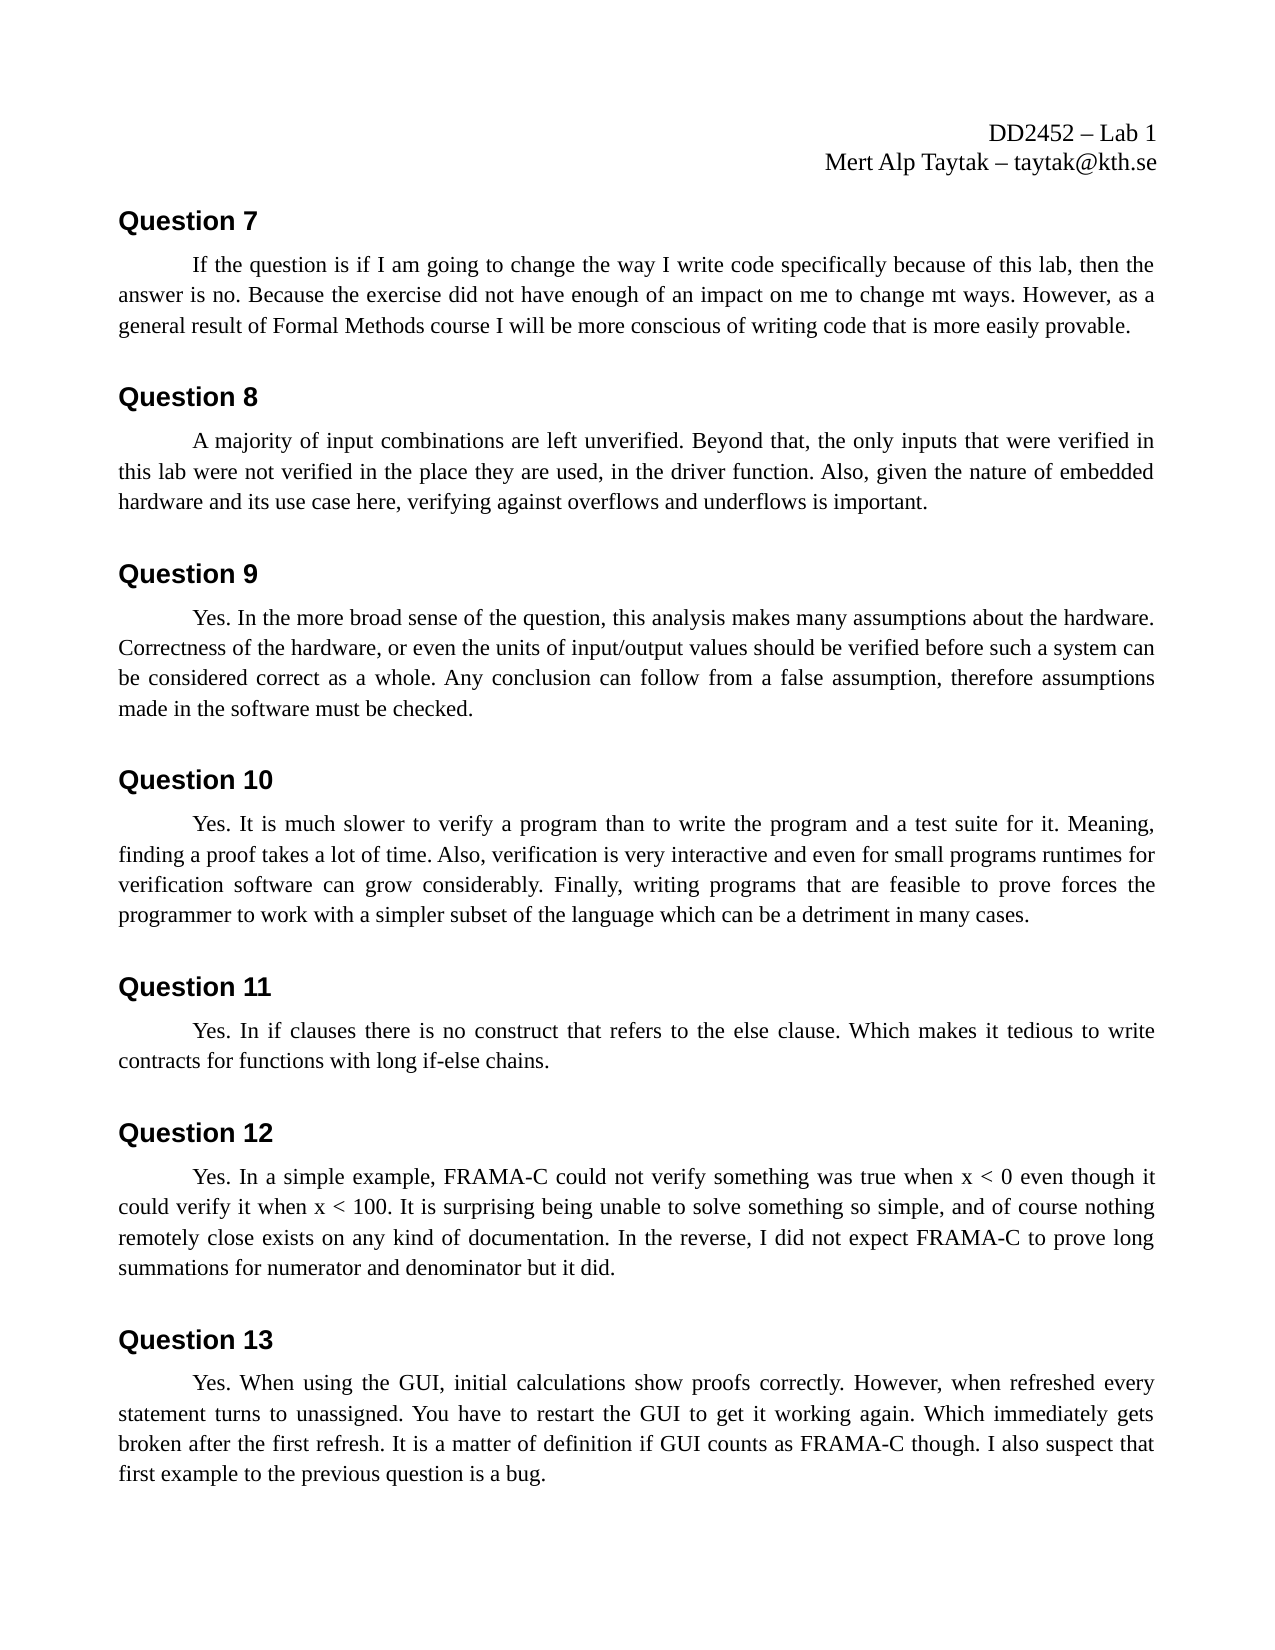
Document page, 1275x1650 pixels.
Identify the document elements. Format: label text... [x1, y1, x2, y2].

text Yes. It is much slower to verify a program than to write the program and a test suite for it. Meaning, finding a proof takes a lot of time. Also, verification is very interactive and even for small programs runtimes for verification software can grow considerably. Finally, writing programs that are feasible to prove forces the programmer to work with a simpler subset of the language which can be a detriment in many cases. [118, 808, 1157, 927]
subtitle Question 11 [118, 971, 1157, 1002]
subtitle Question 13 [118, 1324, 1157, 1355]
text If the question is if I am going to change the way I write code specifically because of this lab, then the answer is no. Because the exercise did not have enough of an impact on me to change mt ways. However, as a general result of Formal Methods course I will be more conscious of writing code that is more easily provable. [118, 249, 1157, 338]
subtitle Question 12 [118, 1117, 1157, 1148]
text Yes. In the more broad sense of the question, this analysis makes many assumptions about the hardware. Correctness of the hardware, or even the units of input/output values should be verified before such a system can be considered correct as a whole. Any conclusion can follow from a false assumption, therefore assumptions made in the software must be checked. [118, 602, 1157, 721]
text Yes. When using the GUI, initial calculations show proofs correctly. However, when refreshed every statement turns to unassigned. You have to restart the GUI to get it working again. Which immediately gets broken after the first refresh. It is a matter of definition if GUI counts as FRAMA-C though. I also suspect that first example to the previous question is a bug. [118, 1367, 1157, 1487]
text A majority of input combinations are left unverified. Beyond that, the only inputs that were verified in this lab were not verified in the place they are used, in the driver function. Also, given the nature of embedded hardware and its use case here, verifying against overflows and underflows is important. [118, 425, 1157, 514]
subtitle Question 9 [118, 558, 1157, 589]
text Yes. In if clauses there is no construct that refers to the else clause. Which makes it tedious to write contracts for functions with long if-else chains. [118, 1015, 1157, 1074]
subtitle Question 10 [118, 764, 1157, 796]
text Yes. In a simple example, FRAMA-C could not verify something was true when x < 0 even though it could verify it when x < 100. It is surprising being unable to solve something so simple, and of course nothing remotely close exists on any kind of documentation. In the reverse, I did not expect FRAMA-C to prove long summations for numerator and denominator but it did. [118, 1161, 1157, 1280]
subtitle Question 7 [118, 205, 1157, 236]
subtitle Question 8 [118, 381, 1157, 413]
